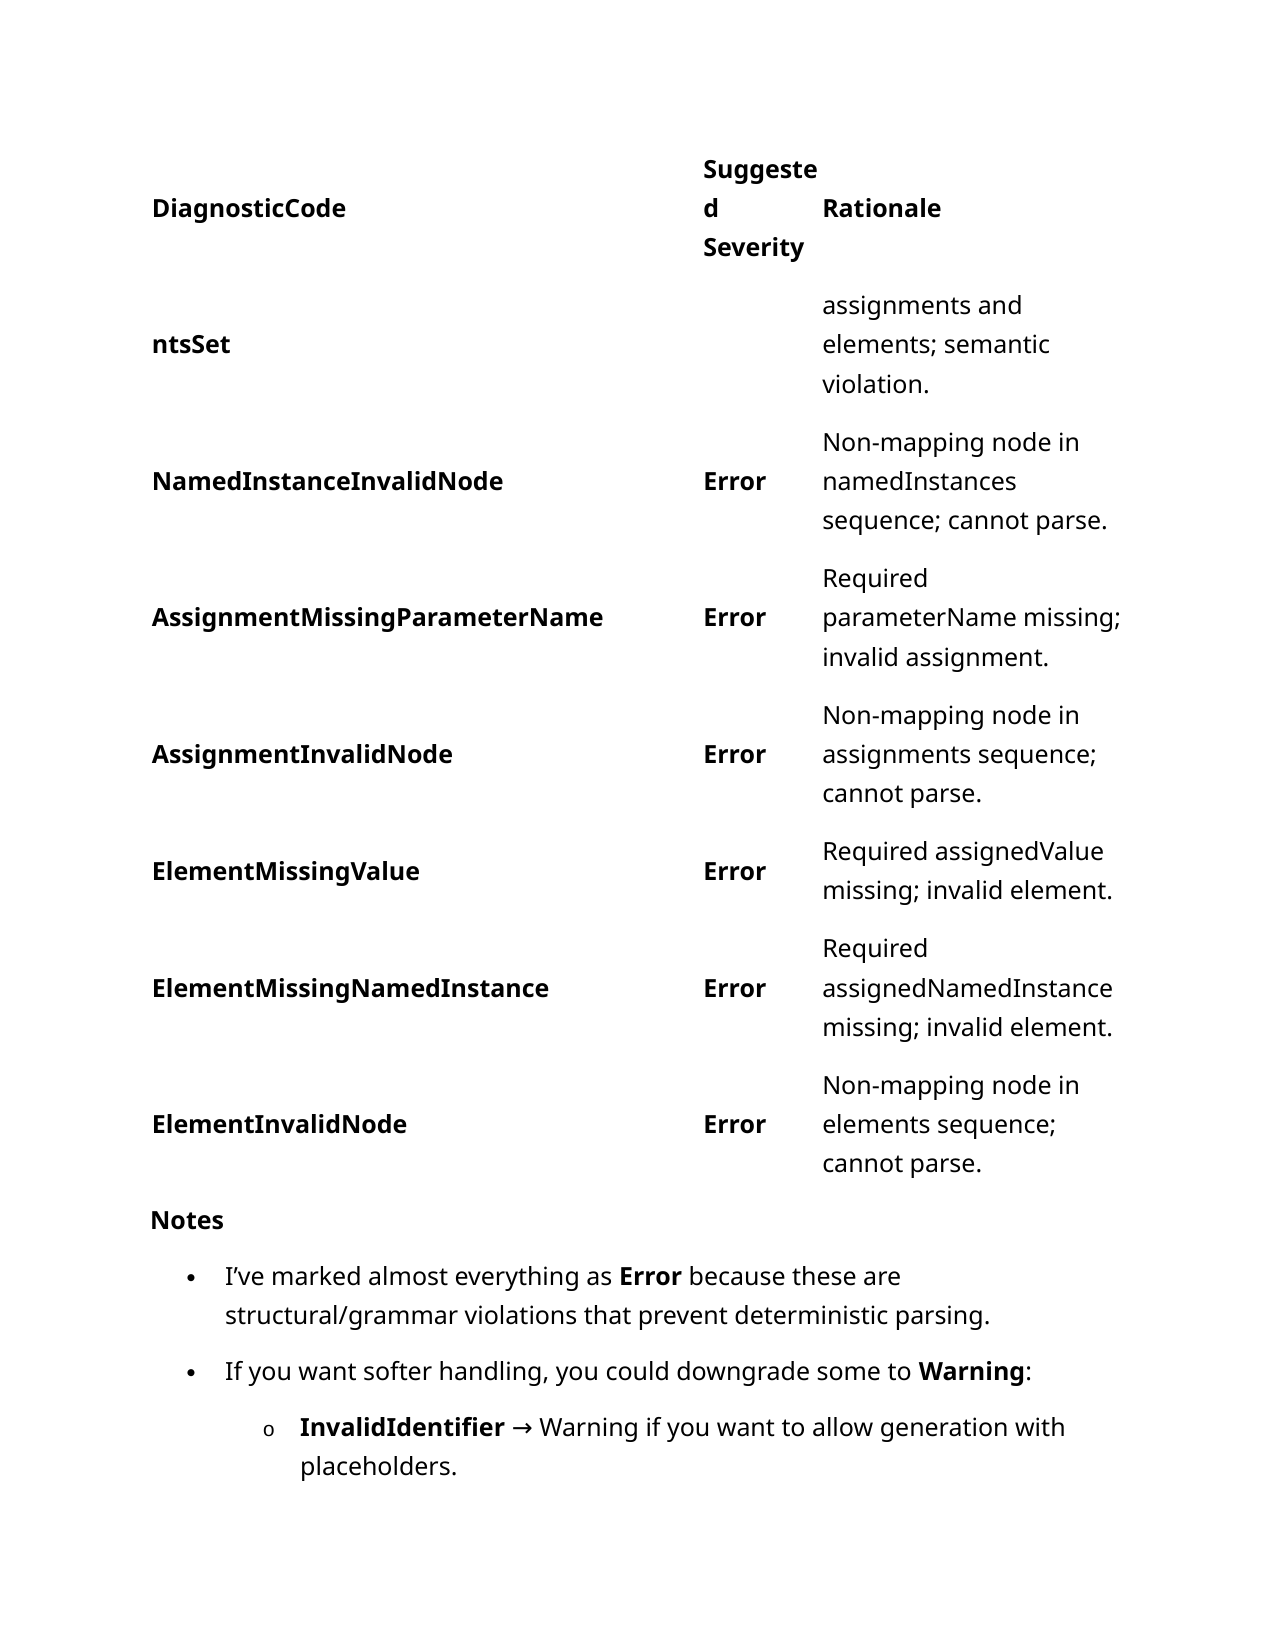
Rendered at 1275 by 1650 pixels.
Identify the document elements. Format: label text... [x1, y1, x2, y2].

table_cell Error [701, 423, 820, 559]
table_cell Required parameterName missing; invalid assignment. [820, 559, 1125, 696]
table_cell Error [701, 832, 820, 929]
table_header Suggested Severity [701, 150, 820, 286]
list InvalidIdentifier → Warning if you want to allow generation with placeholders. [262, 1409, 1125, 1482]
table_cell Required assignedNamedInstance missing; invalid element. [820, 930, 1125, 1066]
table_cell Non‑mapping node in assignments sequence; cannot parse. [820, 696, 1125, 832]
table_cell Non‑mapping node in elements sequence; cannot parse. [820, 1066, 1125, 1202]
table_cell Error [701, 1066, 820, 1202]
table_cell ElementMissingValue [150, 832, 701, 929]
table_cell Required assignedValue missing; invalid element. [820, 832, 1125, 929]
table_cell assignments and elements; semantic violation. [820, 286, 1125, 423]
text Notes [150, 1202, 1125, 1237]
table_cell AssignmentInvalidNode [150, 696, 701, 832]
table_cell Error [701, 559, 820, 696]
list I’ve marked almost everything as Error because these are structural/grammar violations that prevent deterministic parsing. [187, 1258, 1125, 1332]
table_cell ElementInvalidNode [150, 1066, 701, 1202]
table_cell NamedInstanceInvalidNode [150, 423, 701, 559]
table_header Rationale [820, 150, 1125, 286]
table_cell [701, 286, 820, 423]
table_cell Error [701, 930, 820, 1066]
table_cell Non‑mapping node in namedInstances sequence; cannot parse. [820, 423, 1125, 559]
table_cell ElementMissingNamedInstance [150, 930, 701, 1066]
table_cell AssignmentMissingParameterName [150, 559, 701, 696]
table_cell Error [701, 696, 820, 832]
list If you want softer handling, you could downgrade some to Warning: [187, 1353, 1125, 1387]
table_cell ntsSet [150, 286, 701, 423]
table_header DiagnosticCode [150, 150, 701, 286]
